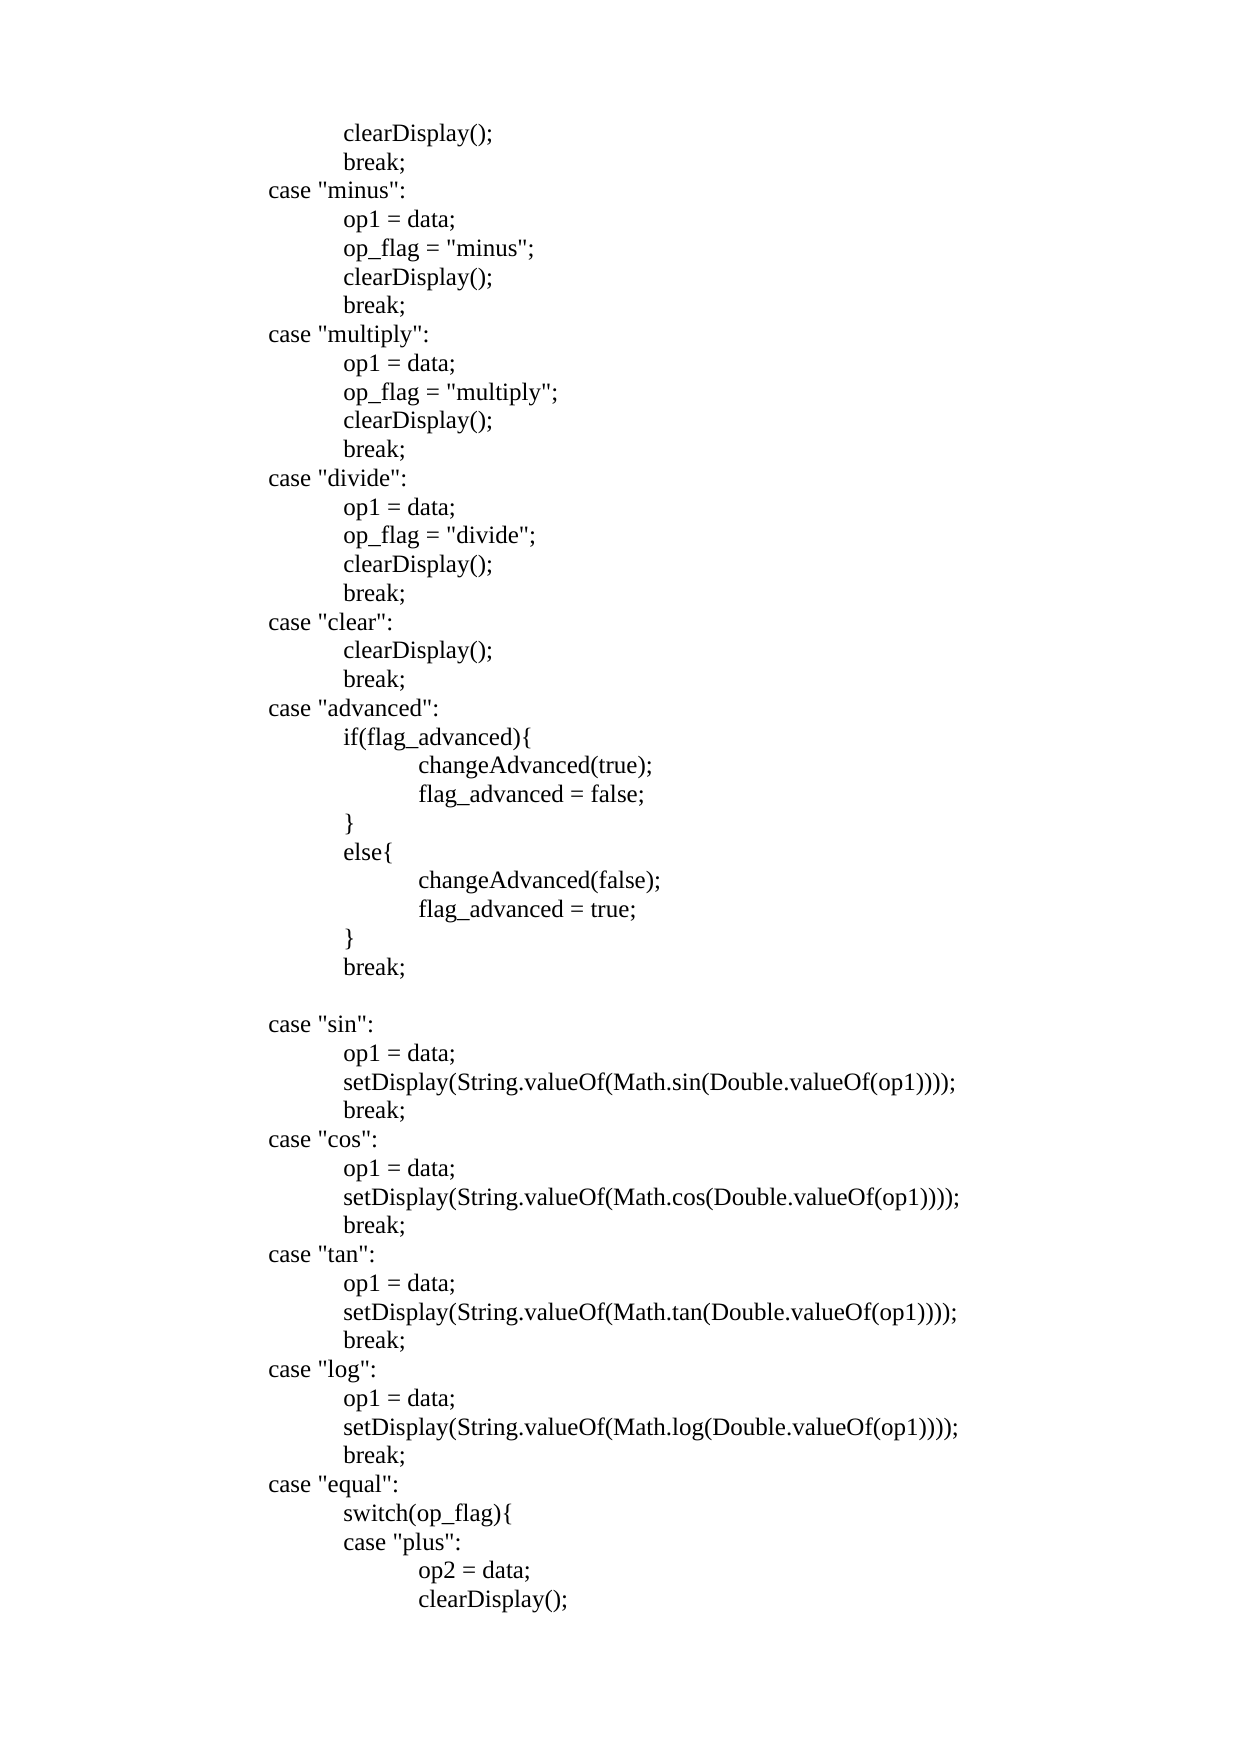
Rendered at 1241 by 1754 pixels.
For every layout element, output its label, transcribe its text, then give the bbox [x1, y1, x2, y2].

text clearDisplay(); [118, 118, 1122, 147]
text clearDisplay(); [118, 406, 1122, 434]
text clearDisplay(); [118, 262, 1122, 291]
text break; [118, 952, 1122, 981]
text case "multiply": [118, 319, 1122, 348]
text break; [118, 147, 1122, 176]
text setDisplay(String.valueOf(Math.tan(Double.valueOf(op1)))); [118, 1297, 1122, 1326]
text setDisplay(String.valueOf(Math.cos(Double.valueOf(op1)))); [118, 1182, 1122, 1211]
text case "clear": [118, 607, 1122, 636]
text clearDisplay(); [118, 1584, 1122, 1613]
text break; [118, 578, 1122, 607]
text case "tan": [118, 1239, 1122, 1268]
text changeAdvanced(false); [118, 866, 1122, 894]
text } [118, 808, 1122, 837]
text op1 = data; [118, 1038, 1122, 1067]
text op2 = data; [118, 1556, 1122, 1584]
text op1 = data; [118, 1268, 1122, 1297]
text break; [118, 1096, 1122, 1124]
text case "advanced": [118, 693, 1122, 722]
text flag_advanced = true; [118, 894, 1122, 923]
text } [118, 923, 1122, 952]
text break; [118, 291, 1122, 319]
text op1 = data; [118, 204, 1122, 233]
text flag_advanced = false; [118, 779, 1122, 808]
text clearDisplay(); [118, 549, 1122, 578]
text op_flag = "minus"; [118, 233, 1122, 262]
text case "sin": [118, 1009, 1122, 1038]
text break; [118, 1441, 1122, 1469]
text else{ [118, 837, 1122, 866]
text case "cos": [118, 1124, 1122, 1153]
text case "equal": [118, 1469, 1122, 1498]
text op1 = data; [118, 492, 1122, 521]
text case "divide": [118, 463, 1122, 492]
text case "log": [118, 1354, 1122, 1383]
text op1 = data; [118, 348, 1122, 377]
text setDisplay(String.valueOf(Math.sin(Double.valueOf(op1)))); [118, 1067, 1122, 1096]
text break; [118, 1211, 1122, 1239]
text clearDisplay(); [118, 636, 1122, 664]
text op1 = data; [118, 1383, 1122, 1412]
text op1 = data; [118, 1153, 1122, 1182]
text setDisplay(String.valueOf(Math.log(Double.valueOf(op1)))); [118, 1412, 1122, 1441]
text op_flag = "divide"; [118, 521, 1122, 549]
text break; [118, 434, 1122, 463]
text changeAdvanced(true); [118, 751, 1122, 779]
text case "minus": [118, 176, 1122, 204]
text switch(op_flag){ [118, 1498, 1122, 1527]
text break; [118, 1326, 1122, 1354]
text op_flag = "multiply"; [118, 377, 1122, 406]
text if(flag_advanced){ [118, 722, 1122, 751]
text break; [118, 664, 1122, 693]
text case "plus": [118, 1527, 1122, 1556]
